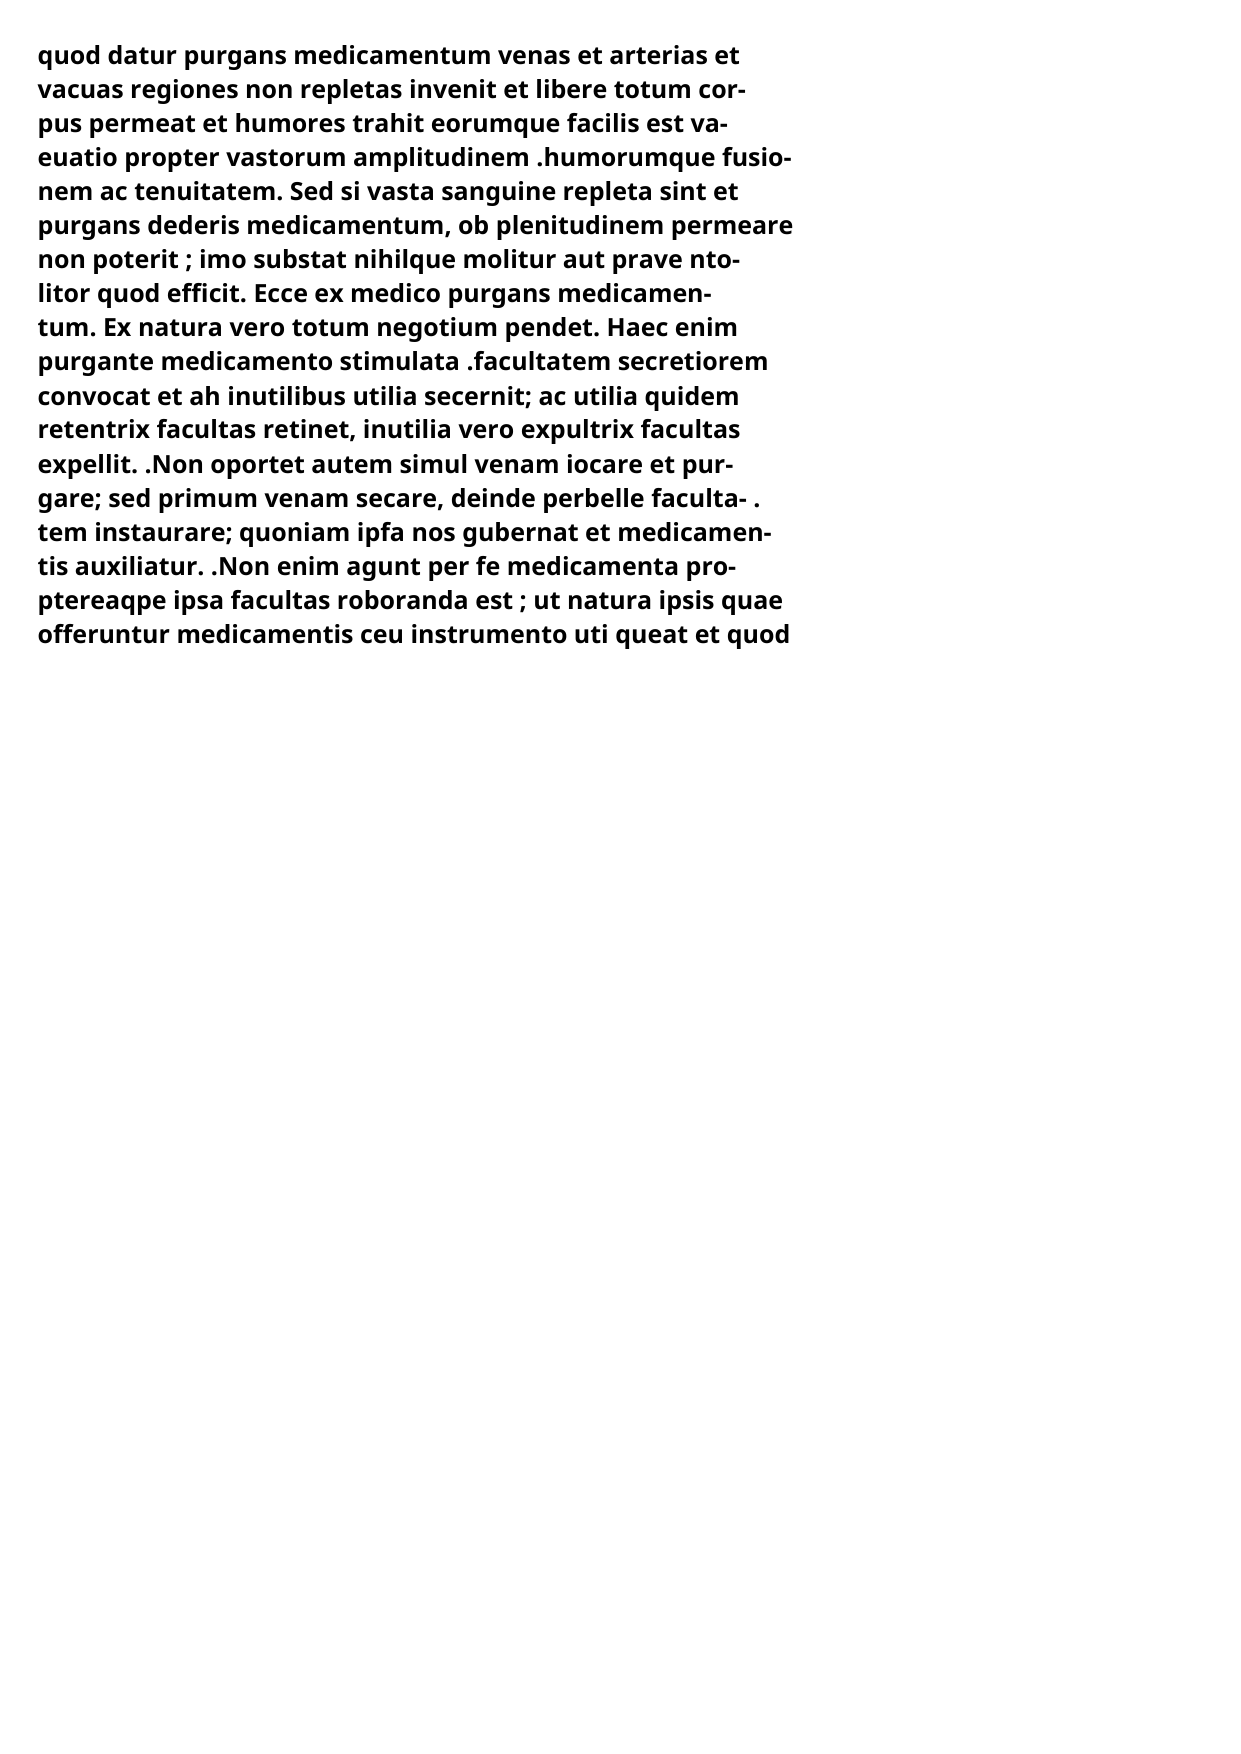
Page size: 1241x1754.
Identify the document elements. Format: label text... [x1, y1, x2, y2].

text quod datur purgans medicamentum venas et arterias et vacuas regiones non repletas invenit et libere totum cor- pus permeat et humores trahit eorumque facilis est va- euatio propter vastorum amplitudinem .humorumque fusio- nem ac tenuitatem. Sed si vasta sanguine repleta sint et purgans dederis medicamentum, ob plenitudinem permeare non poterit ; imo substat nihilque molitur aut prave nto- litor quod efficit. Ecce ex medico purgans medicamen- tum. Ex natura vero totum negotium pendet. Haec enim purgante medicamento stimulata .facultatem secretiorem convocat et ah inutilibus utilia secernit; ac utilia quidem retentrix facultas retinet, inutilia vero expultrix facultas expellit. .Non oportet autem simul venam iocare et pur- gare; sed primum venam secare, deinde perbelle faculta- . tem instaurare; quoniam ipfa nos gubernat et medicamen- tis auxiliatur. .Non enim agunt per fe medicamenta pro- ptereaqpe ipsa facultas roboranda est ; ut natura ipsis quae offeruntur medicamentis ceu instrumento uti queat et quod [37, 37, 1203, 651]
